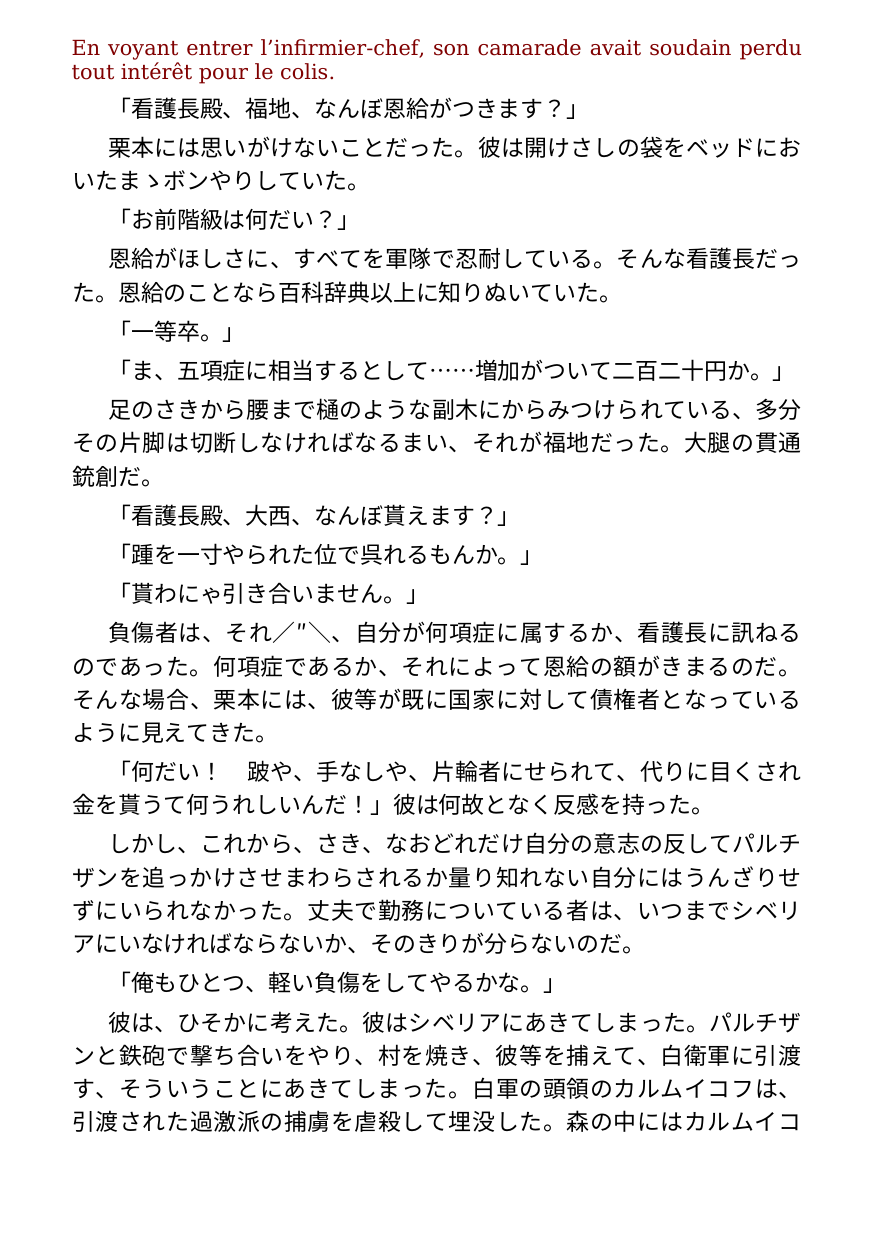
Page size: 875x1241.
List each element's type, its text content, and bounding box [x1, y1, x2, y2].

text 「ま、五項症に相当するとして……増加がついて二百二十円か。」 [72, 353, 802, 386]
text 「俺もひとつ、軽い負傷をしてやるかな。」 [72, 965, 802, 998]
text 「看護長殿、大西、なんぼ貰えます？」 [72, 498, 802, 531]
text しかし、これから、さき、なおどれだけ自分の意志の反してパルチザンを追っかけさせまわらされるか量り知れない自分にはうんざりせずにいられなかった。丈夫で勤務についている者は、いつまでシベリアにいなければならないか、そのきりが分らないのだ。 [72, 826, 802, 959]
text 「一等卒。」 [72, 314, 802, 347]
text 恩給がほしさに、すべてを軍隊で忍耐している。そんな看護長だった。恩給のことなら百科辞典以上に知りぬいていた。 [72, 241, 802, 308]
text 「看護長殿、福地、なんぼ恩給がつきます？」 [72, 91, 802, 124]
text 「お前階級は何だい？」 [72, 202, 802, 235]
text 「貰わにゃ引き合いません。」 [72, 576, 802, 609]
text 「踵を一寸やられた位で呉れるもんか。」 [72, 537, 802, 570]
text 足のさきから腰まで樋のような副木にからみつけられている、多分その片脚は切断しなければなるまい、それが福地だった。大腿の貫通銃創だ。 [72, 392, 802, 492]
text 彼は、ひそかに考えた。彼はシベリアにあきてしまった。パルチザンと鉄砲で撃ち合いをやり、村を焼き、彼等を捕えて、白衛軍に引渡す、そういうことにあきてしまった。白軍の頭領のカルムイコフは、引渡された過激派の捕虜を虐殺して埋没した。森の中にはカルムイコ [72, 1004, 802, 1137]
text En voyant entrer l’infirmier-chef, son camarade avait soudain perdu tout intérêt pour le colis. [71, 36, 803, 84]
text 栗本には思いがけないことだった。彼は開けさしの袋をベッドにおいたまゝボンやりしていた。 [72, 130, 802, 196]
text 「何だい！ 跛や、手なしや、片輪者にせられて、代りに目くされ金を貰うて何うれしいんだ！」彼は何故となく反感を持った。 [72, 754, 802, 820]
text 負傷者は、それ／″＼、自分が何項症に属するか、看護長に訊ねるのであった。何項症であるか、それによって恩給の額がきまるのだ。そんな場合、栗本には、彼等が既に国家に対して債権者となっているように見えてきた。 [72, 615, 802, 748]
